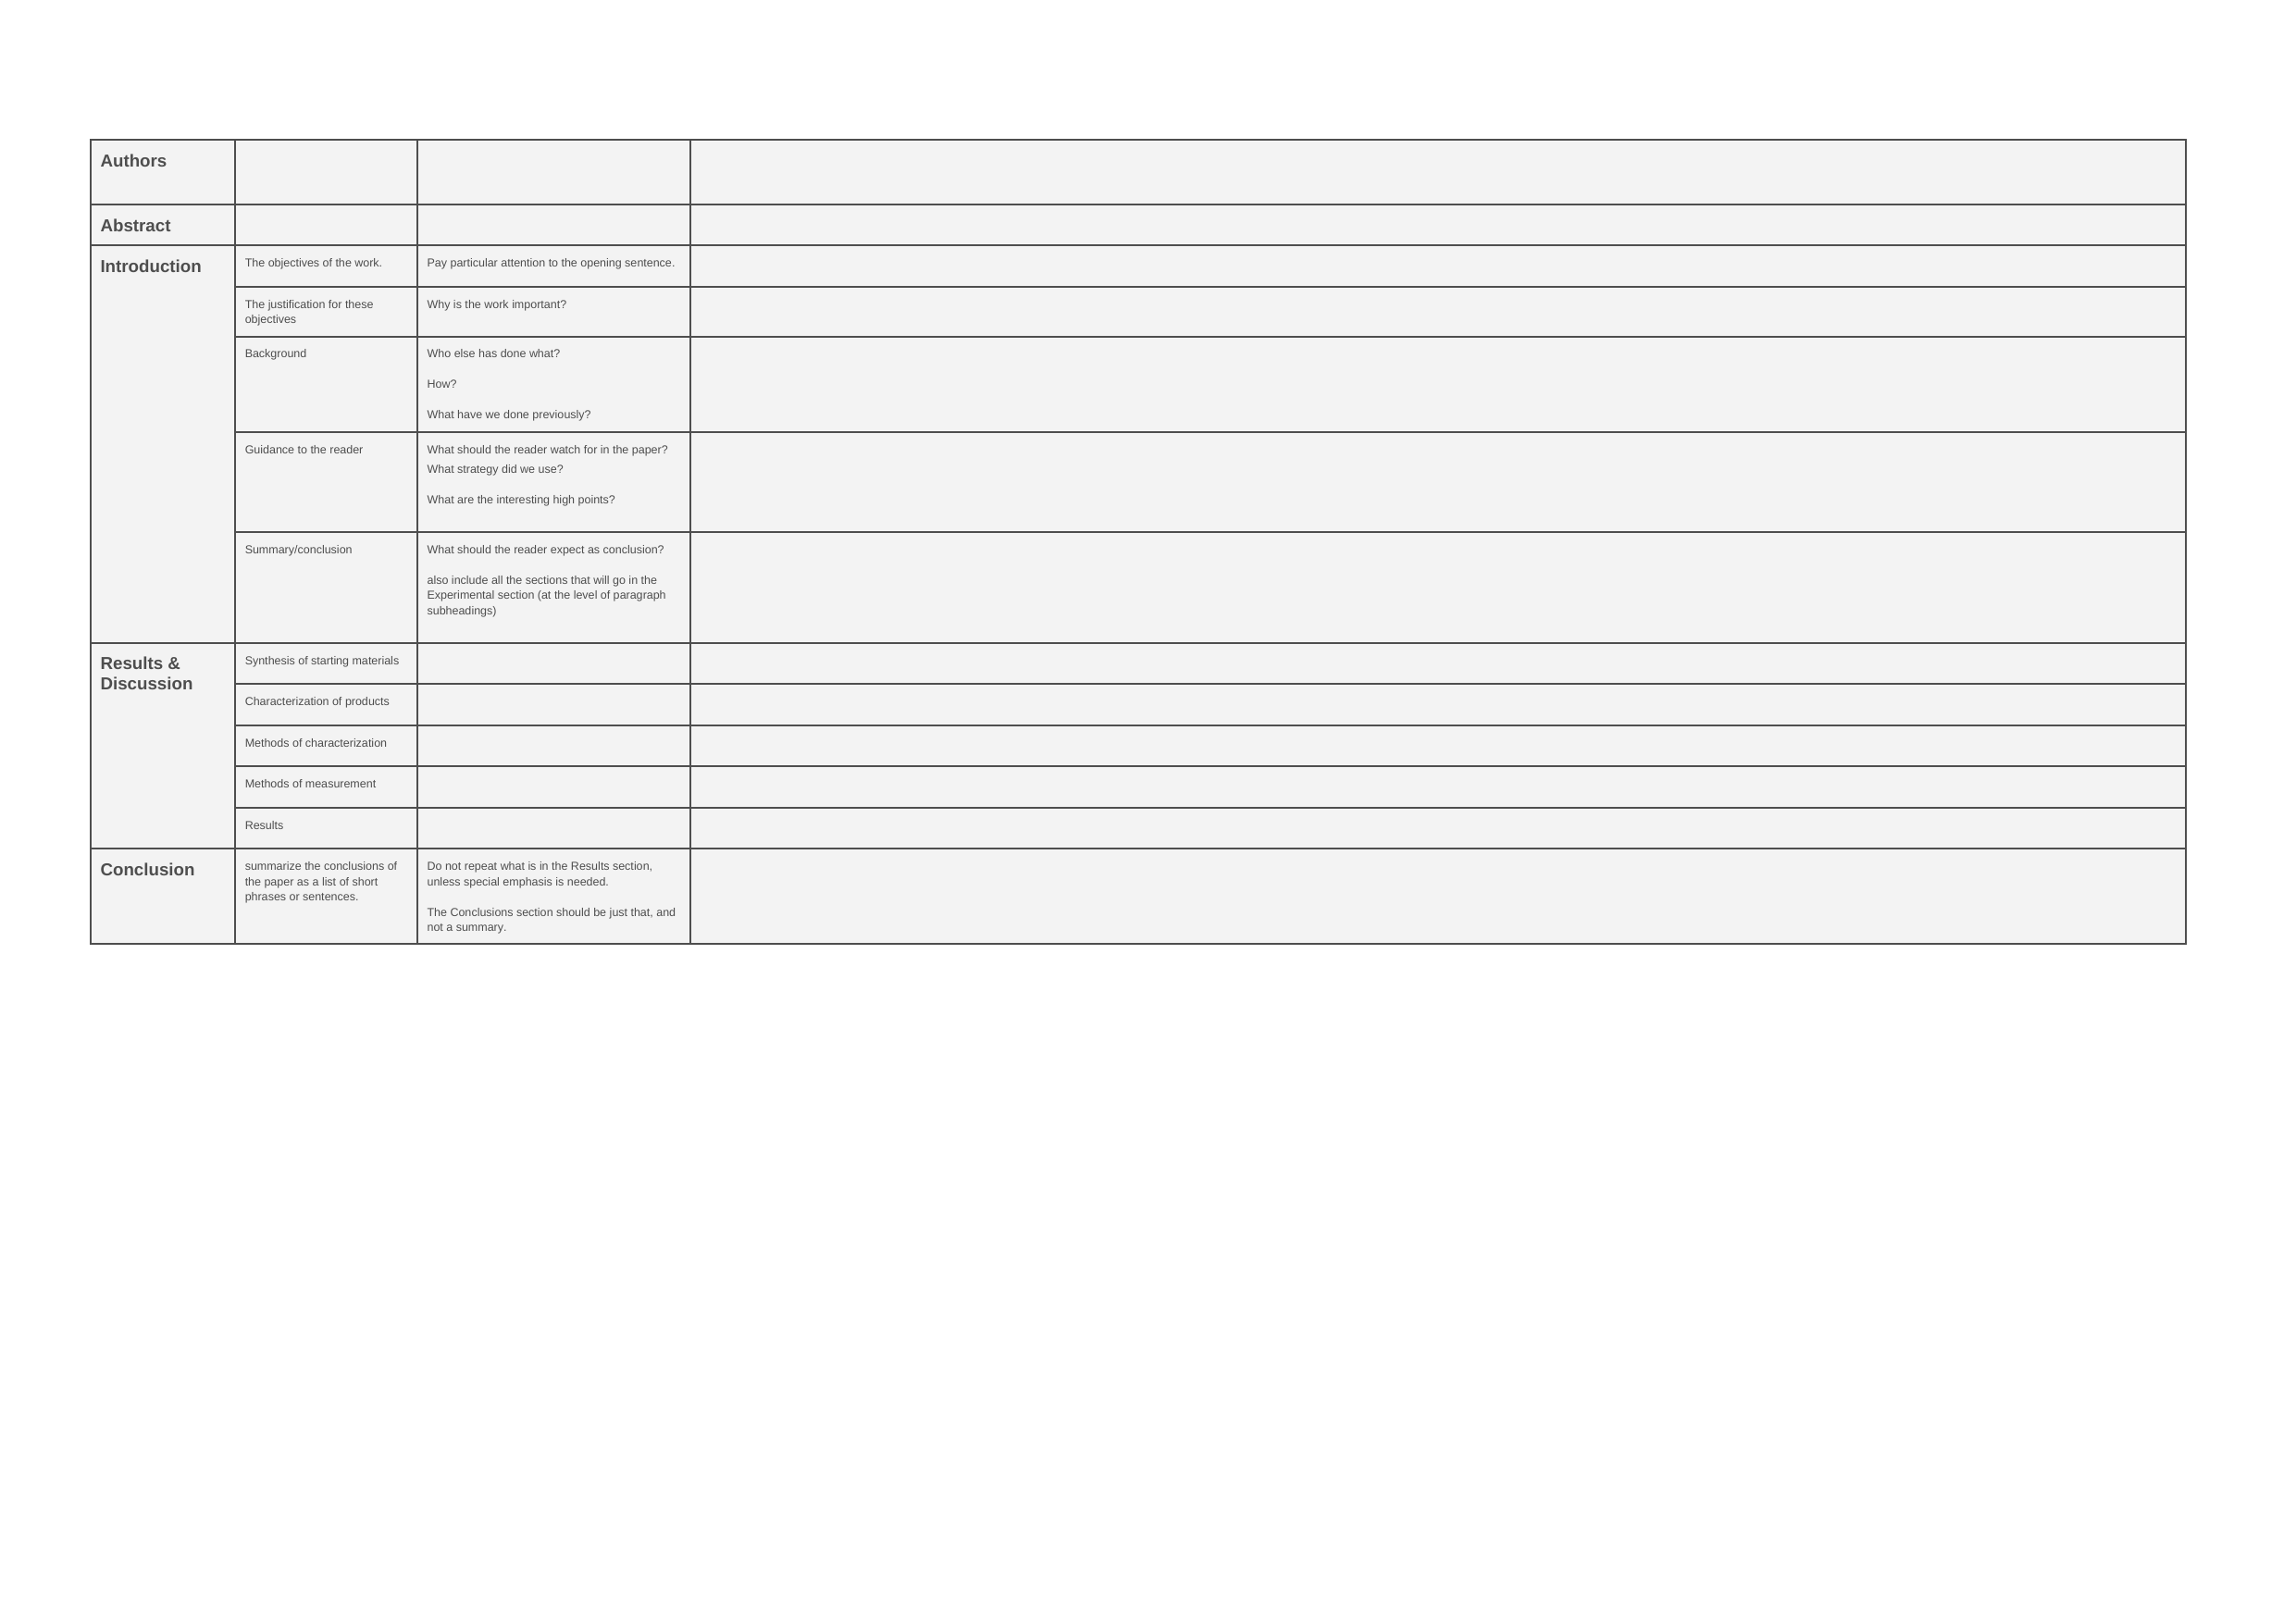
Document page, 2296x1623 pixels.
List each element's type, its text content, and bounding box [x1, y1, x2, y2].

table_cell Results & Discussion [92, 644, 234, 848]
table_cell [418, 809, 689, 848]
table_cell Conclusion [92, 849, 234, 943]
table_cell [691, 141, 2185, 204]
table_cell [691, 849, 2185, 943]
table_cell [691, 767, 2185, 807]
table_cell [691, 809, 2185, 848]
table_cell Summary/conclusion [236, 533, 416, 642]
table_cell The justification for these objectives [236, 288, 416, 336]
table_cell Background [236, 338, 416, 431]
table_cell [418, 205, 689, 244]
table_cell What should the reader expect as conclusion? also include all the sections that will go in the Experimental section (at the level of paragraph subheadings) [418, 533, 689, 642]
table_cell [691, 288, 2185, 336]
table_cell Methods of characterization [236, 726, 416, 765]
table_cell Introduction [92, 246, 234, 642]
table_cell [418, 767, 689, 807]
table_cell summarize the conclusions of the paper as a list of short phrases or sentences. [236, 849, 416, 943]
table_cell Results [236, 809, 416, 848]
table_cell [691, 726, 2185, 765]
table_cell [418, 141, 689, 204]
table_cell [236, 141, 416, 204]
table_cell Guidance to the reader [236, 433, 416, 531]
table_cell [418, 685, 689, 725]
table_cell Methods of measurement [236, 767, 416, 807]
table_cell Who else has done what? How? What have we done previously? [418, 338, 689, 431]
table_cell Authors [92, 141, 234, 204]
table_cell [691, 533, 2185, 642]
table_cell [691, 205, 2185, 244]
table_cell [418, 726, 689, 765]
table_cell Why is the work important? [418, 288, 689, 336]
table_cell [691, 685, 2185, 725]
table_cell The objectives of the work. [236, 246, 416, 286]
table_cell Do not repeat what is in the Results section, unless special emphasis is needed. The Conclusions section should be just that, and not a summary. [418, 849, 689, 943]
table_cell [418, 644, 689, 683]
table_cell Abstract [92, 205, 234, 244]
table_cell Characterization of products [236, 685, 416, 725]
table_cell Pay particular attention to the opening sentence. [418, 246, 689, 286]
table_cell [691, 338, 2185, 431]
table_cell [236, 205, 416, 244]
table_cell What should the reader watch for in the paper? What strategy did we use? What are the interesting high points? [418, 433, 689, 531]
table_cell [691, 433, 2185, 531]
table_cell [691, 644, 2185, 683]
table_cell Synthesis of starting materials [236, 644, 416, 683]
table_cell [691, 246, 2185, 286]
